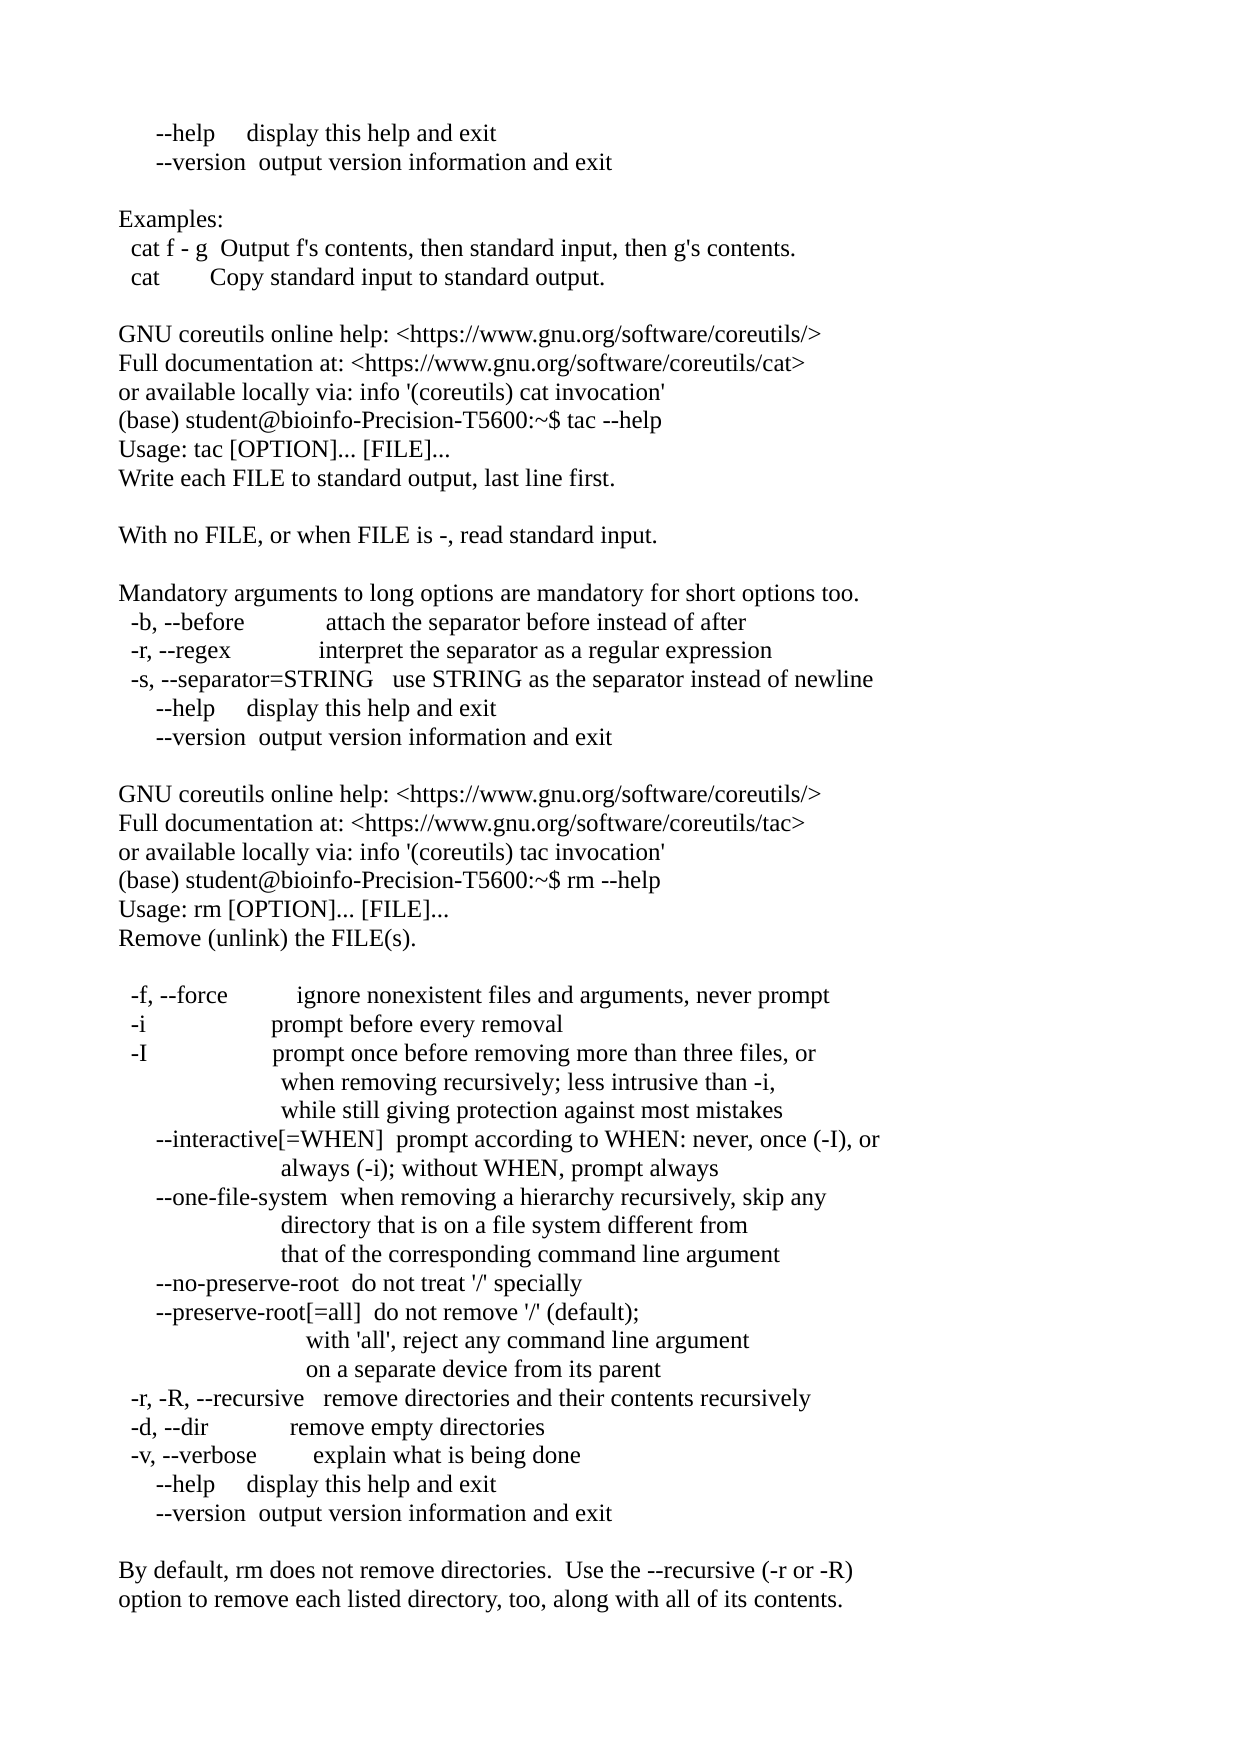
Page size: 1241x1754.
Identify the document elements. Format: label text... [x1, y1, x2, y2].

text GNU coreutils online help: <https://www.gnu.org/software/coreutils/> [118, 779, 1122, 808]
text With no FILE, or when FILE is -, read standard input. [118, 521, 1122, 549]
text Full documentation at: <https://www.gnu.org/software/coreutils/tac> [118, 808, 1122, 837]
text Usage: tac [OPTION]... [FILE]... [118, 434, 1122, 463]
text Usage: rm [OPTION]... [FILE]... [118, 894, 1122, 923]
text -v, --verbose explain what is being done [118, 1441, 1122, 1469]
text -r, -R, --recursive remove directories and their contents recursively [118, 1383, 1122, 1412]
text while still giving protection against most mistakes [118, 1096, 1122, 1124]
text that of the corresponding command line argument [118, 1239, 1122, 1268]
text --help display this help and exit [118, 118, 1122, 147]
text -f, --force ignore nonexistent files and arguments, never prompt [118, 981, 1122, 1009]
text -i prompt before every removal [118, 1009, 1122, 1038]
text Remove (unlink) the FILE(s). [118, 923, 1122, 952]
text --help display this help and exit [118, 693, 1122, 722]
text Examples: [118, 204, 1122, 233]
text -b, --before attach the separator before instead of after [118, 607, 1122, 636]
text (base) student@bioinfo-Precision-T5600:~$ tac --help [118, 406, 1122, 434]
text Mandatory arguments to long options are mandatory for short options too. [118, 578, 1122, 607]
text -s, --separator=STRING use STRING as the separator instead of newline [118, 664, 1122, 693]
text -r, --regex interpret the separator as a regular expression [118, 636, 1122, 664]
text --help display this help and exit [118, 1469, 1122, 1498]
text --version output version information and exit [118, 722, 1122, 751]
text option to remove each listed directory, too, along with all of its contents. [118, 1584, 1122, 1613]
text directory that is on a file system different from [118, 1211, 1122, 1239]
text --one-file-system when removing a hierarchy recursively, skip any [118, 1182, 1122, 1211]
text on a separate device from its parent [118, 1354, 1122, 1383]
text Write each FILE to standard output, last line first. [118, 463, 1122, 492]
text with 'all', reject any command line argument [118, 1326, 1122, 1354]
text or available locally via: info '(coreutils) tac invocation' [118, 837, 1122, 866]
text -I prompt once before removing more than three files, or [118, 1038, 1122, 1067]
text By default, rm does not remove directories. Use the --recursive (-r or -R) [118, 1556, 1122, 1584]
text --preserve-root[=all] do not remove '/' (default); [118, 1297, 1122, 1326]
text --interactive[=WHEN] prompt according to WHEN: never, once (-I), or [118, 1124, 1122, 1153]
text --no-preserve-root do not treat '/' specially [118, 1268, 1122, 1297]
text cat Copy standard input to standard output. [118, 262, 1122, 291]
text always (-i); without WHEN, prompt always [118, 1153, 1122, 1182]
text --version output version information and exit [118, 147, 1122, 176]
text --version output version information and exit [118, 1498, 1122, 1527]
text GNU coreutils online help: <https://www.gnu.org/software/coreutils/> [118, 319, 1122, 348]
text Full documentation at: <https://www.gnu.org/software/coreutils/cat> [118, 348, 1122, 377]
text when removing recursively; less intrusive than -i, [118, 1067, 1122, 1096]
text cat f - g Output f's contents, then standard input, then g's contents. [118, 233, 1122, 262]
text or available locally via: info '(coreutils) cat invocation' [118, 377, 1122, 406]
text (base) student@bioinfo-Precision-T5600:~$ rm --help [118, 866, 1122, 894]
text -d, --dir remove empty directories [118, 1412, 1122, 1441]
